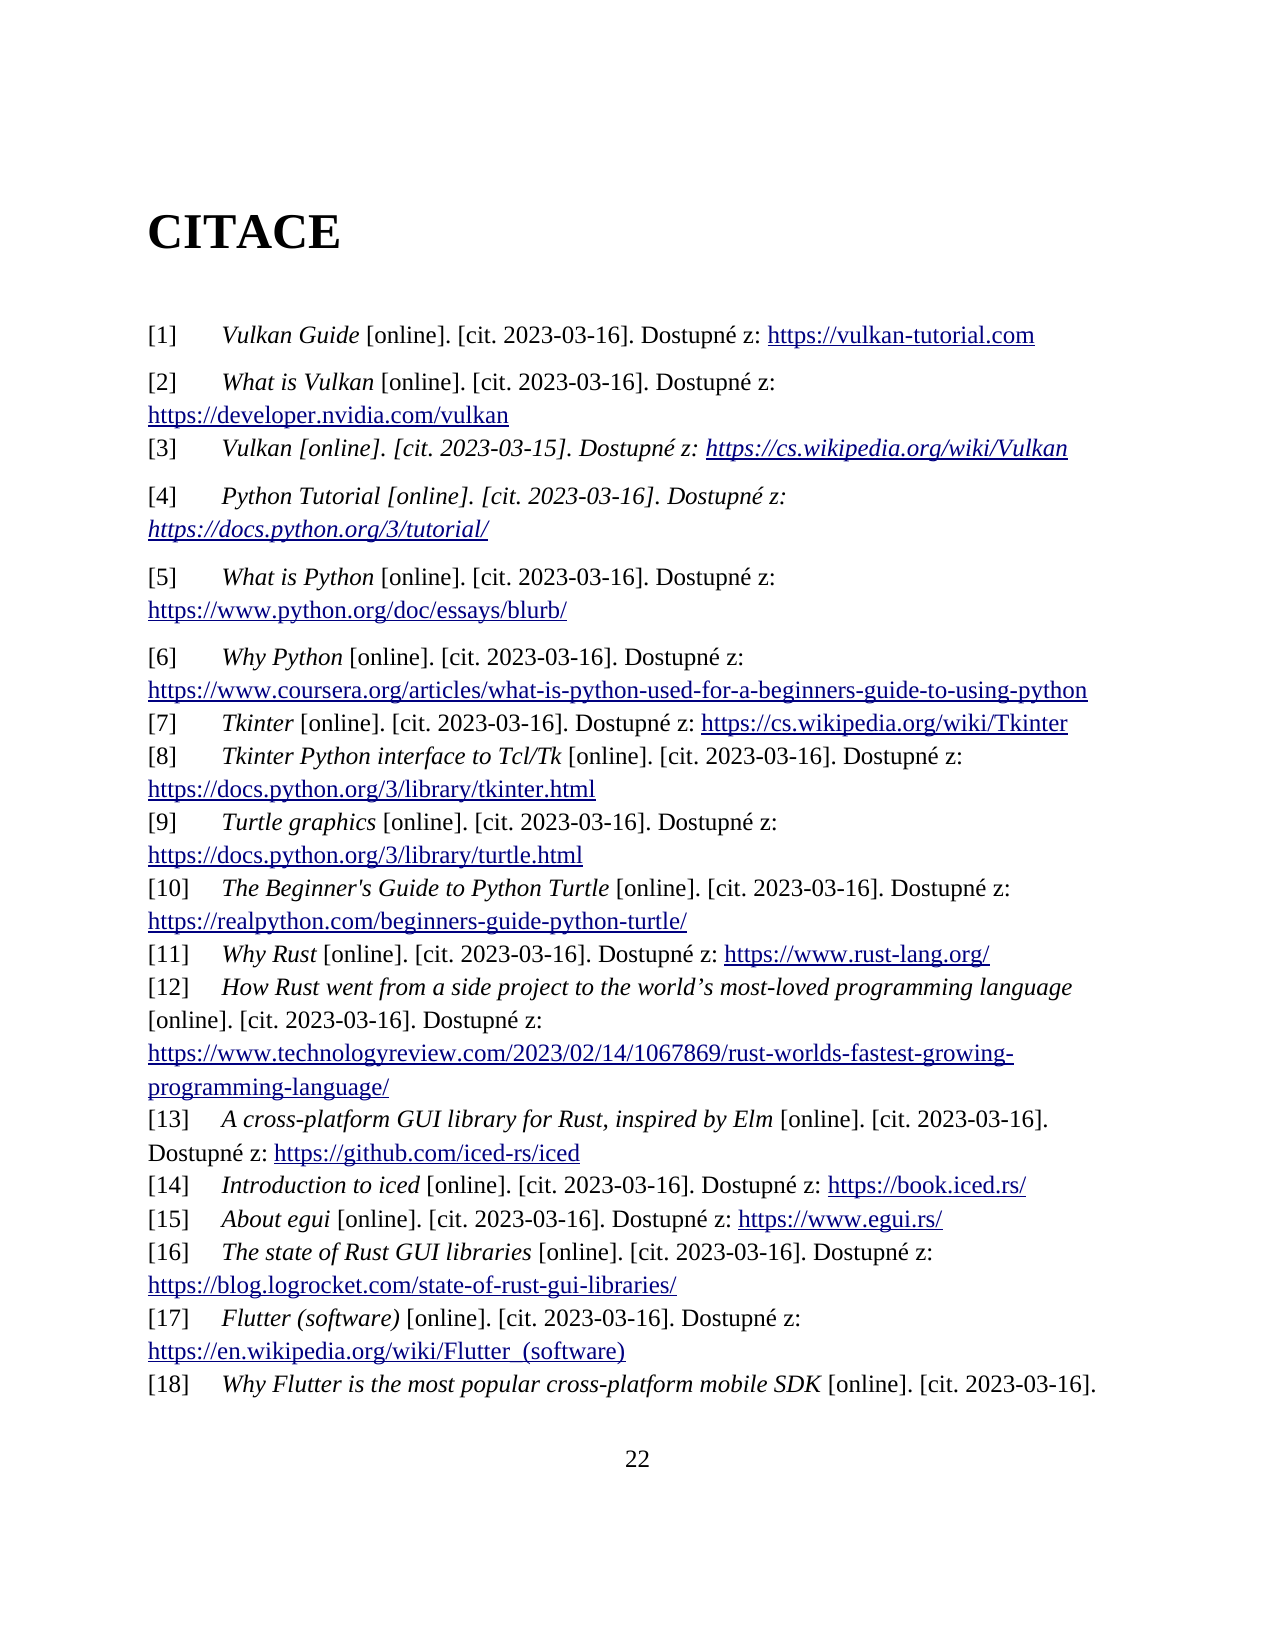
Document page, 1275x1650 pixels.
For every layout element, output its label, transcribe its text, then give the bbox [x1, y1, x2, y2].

text [10] The Beginner's Guide to Python Turtle [online]. [cit. 2023-03-16]. Dostupné z: https://realpython.com/beginners-guide-python-turtle/ [148, 873, 1127, 935]
text [18] Why Flutter is the most popular cross-platform mobile SDK [online]. [cit. 2023-03-16]. [148, 1369, 1127, 1397]
text [14] Introduction to iced [online]. [cit. 2023-03-16]. Dostupné z: https://book.iced.rs/ [148, 1171, 1127, 1199]
text [3] Vulkan [online]. [cit. 2023-03-15]. Dostupné z: https://cs.wikipedia.org/wiki/Vulkan [148, 433, 1127, 462]
text [5] What is Python [online]. [cit. 2023-03-16]. Dostupné z: https://www.python.org/doc/essays/blurb/ [148, 562, 1127, 623]
subtitle CITACE [148, 202, 1127, 260]
text [1] Vulkan Guide [online]. [cit. 2023-03-16]. Dostupné z: https://vulkan-tutorial.com [148, 320, 1127, 348]
text [8] Tkinter Python interface to Tcl/Tk [online]. [cit. 2023-03-16]. Dostupné z: https://docs.python.org/3/library/tkinter.html [148, 741, 1127, 803]
text [13] A cross-platform GUI library for Rust, inspired by Elm [online]. [cit. 2023-03-16]. Dostupné z: https://github.com/iced-rs/iced [148, 1104, 1127, 1166]
text [12] How Rust went from a side project to the world’s most-loved programming language [online]. [cit. 2023-03-16]. Dostupné z: https://www.technologyreview.com/2023/02/14/1067869/rust-worlds-fastest-growing-programming-language/ [148, 972, 1127, 1100]
text [6] Why Python [online]. [cit. 2023-03-16]. Dostupné z: https://www.coursera.org/articles/what-is-python-used-for-a-beginners-guide-to-using-python [148, 642, 1127, 704]
text [7] Tkinter [online]. [cit. 2023-03-16]. Dostupné z: https://cs.wikipedia.org/wiki/Tkinter [148, 708, 1127, 737]
text [11] Why Rust [online]. [cit. 2023-03-16]. Dostupné z: https://www.rust-lang.org/ [148, 939, 1127, 968]
text [2] What is Vulkan [online]. [cit. 2023-03-16]. Dostupné z: https://developer.nvidia.com/vulkan [148, 367, 1127, 429]
text [16] The state of Rust GUI libraries [online]. [cit. 2023-03-16]. Dostupné z: https://blog.logrocket.com/state-of-rust-gui-libraries/ [148, 1237, 1127, 1298]
text [15] About egui [online]. [cit. 2023-03-16]. Dostupné z: https://www.egui.rs/ [148, 1204, 1127, 1232]
text [17] Flutter (software) [online]. [cit. 2023-03-16]. Dostupné z: https://en.wikipedia.org/wiki/Flutter_(software) [148, 1303, 1127, 1364]
text [9] Turtle graphics [online]. [cit. 2023-03-16]. Dostupné z: https://docs.python.org/3/library/turtle.html [148, 807, 1127, 869]
text [4] Python Tutorial [online]. [cit. 2023-03-16]. Dostupné z: https://docs.python.org/3/tutorial/ [148, 481, 1127, 543]
